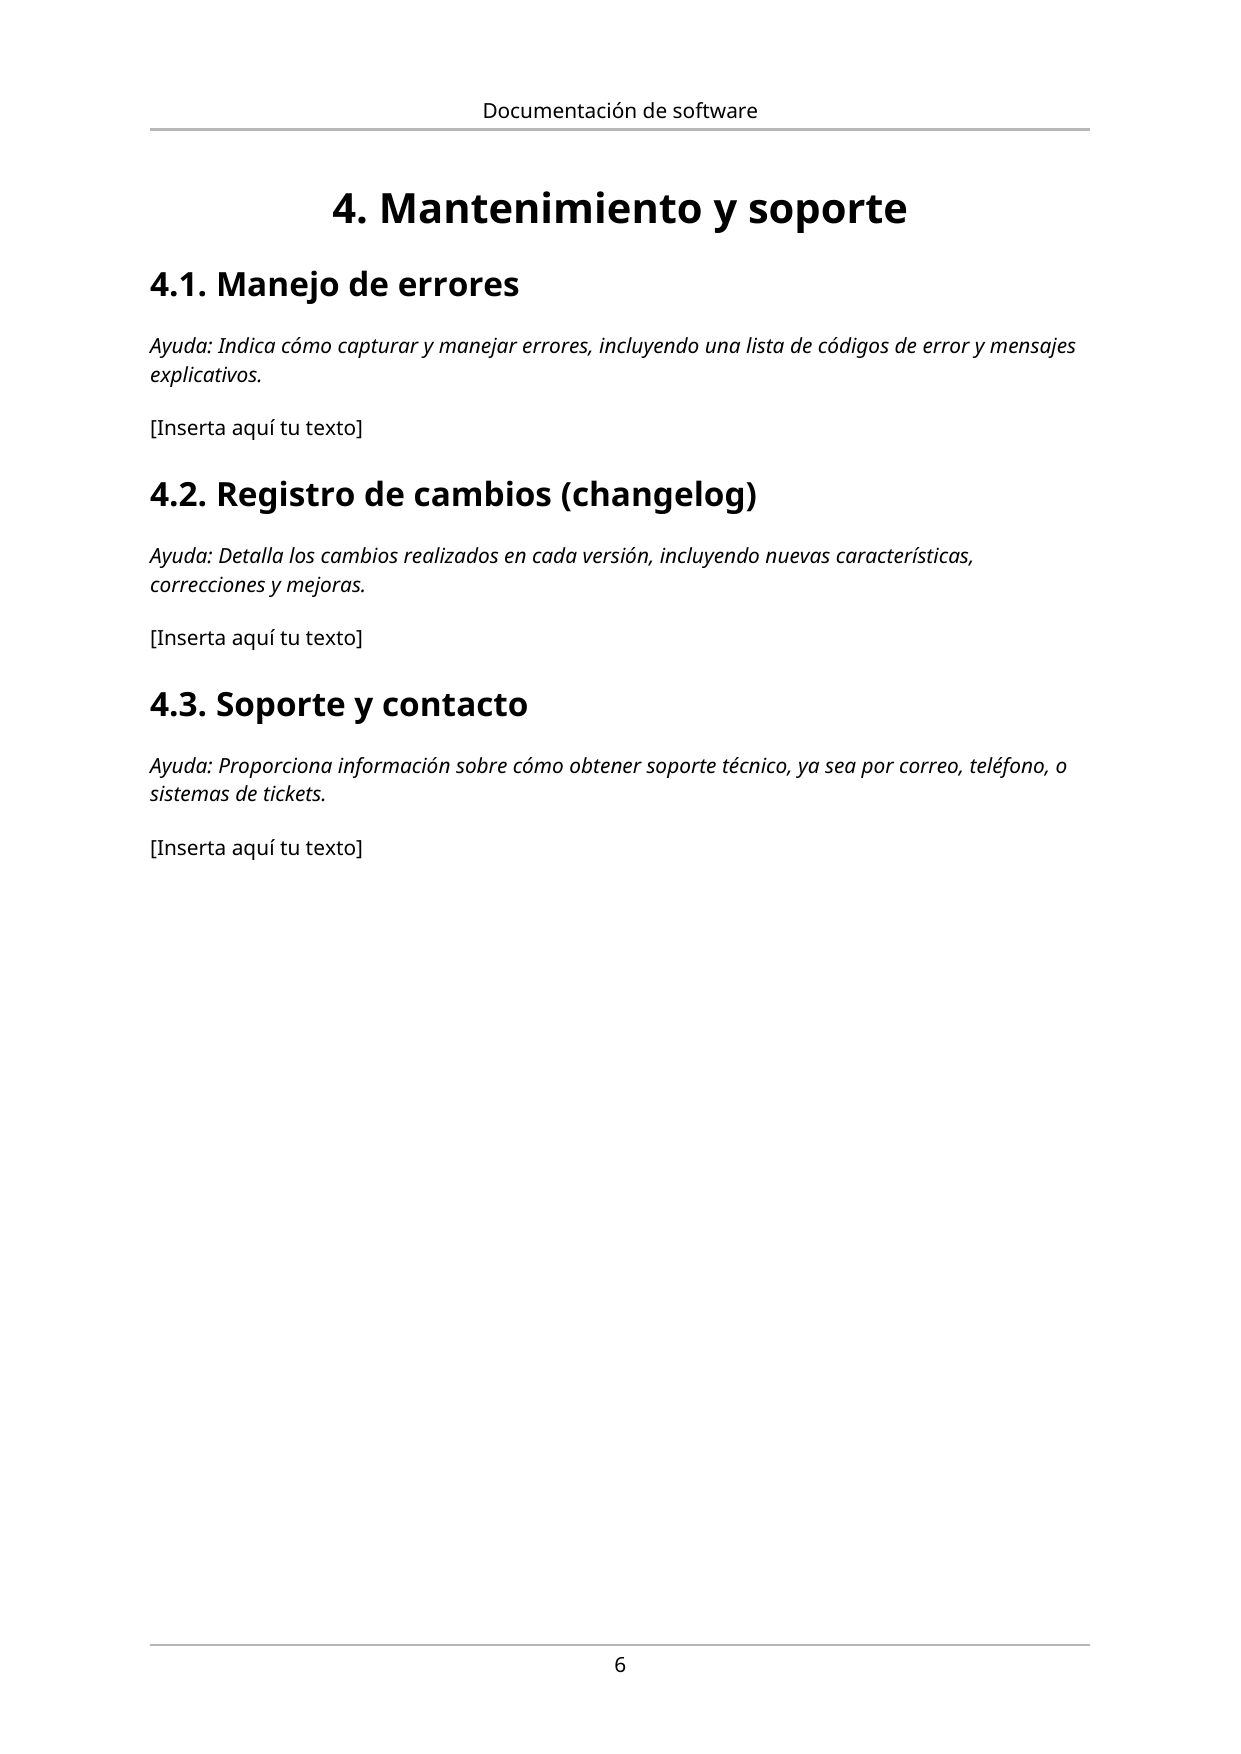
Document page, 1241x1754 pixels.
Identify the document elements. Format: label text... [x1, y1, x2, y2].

text Ayuda: Detalla los cambios realizados en cada versión, incluyendo nuevas características, correcciones y mejoras. [150, 541, 1090, 598]
text [Inserta aquí tu texto] [150, 833, 1090, 861]
text Ayuda: Indica cómo capturar y manejar errores, incluyendo una lista de códigos de error y mensajes explicativos. [150, 331, 1090, 388]
subtitle 4.3. Soporte y contacto [150, 681, 1090, 726]
text Ayuda: Proporciona información sobre cómo obtener soporte técnico, ya sea por correo, teléfono, o sistemas de tickets. [150, 751, 1090, 808]
subtitle 4. Mantenimiento y soporte [150, 179, 1090, 236]
text [Inserta aquí tu texto] [150, 623, 1090, 652]
subtitle 4.1. Manejo de errores [150, 261, 1090, 306]
subtitle 4.2. Registro de cambios (changelog) [150, 471, 1090, 516]
text [Inserta aquí tu texto] [150, 413, 1090, 442]
